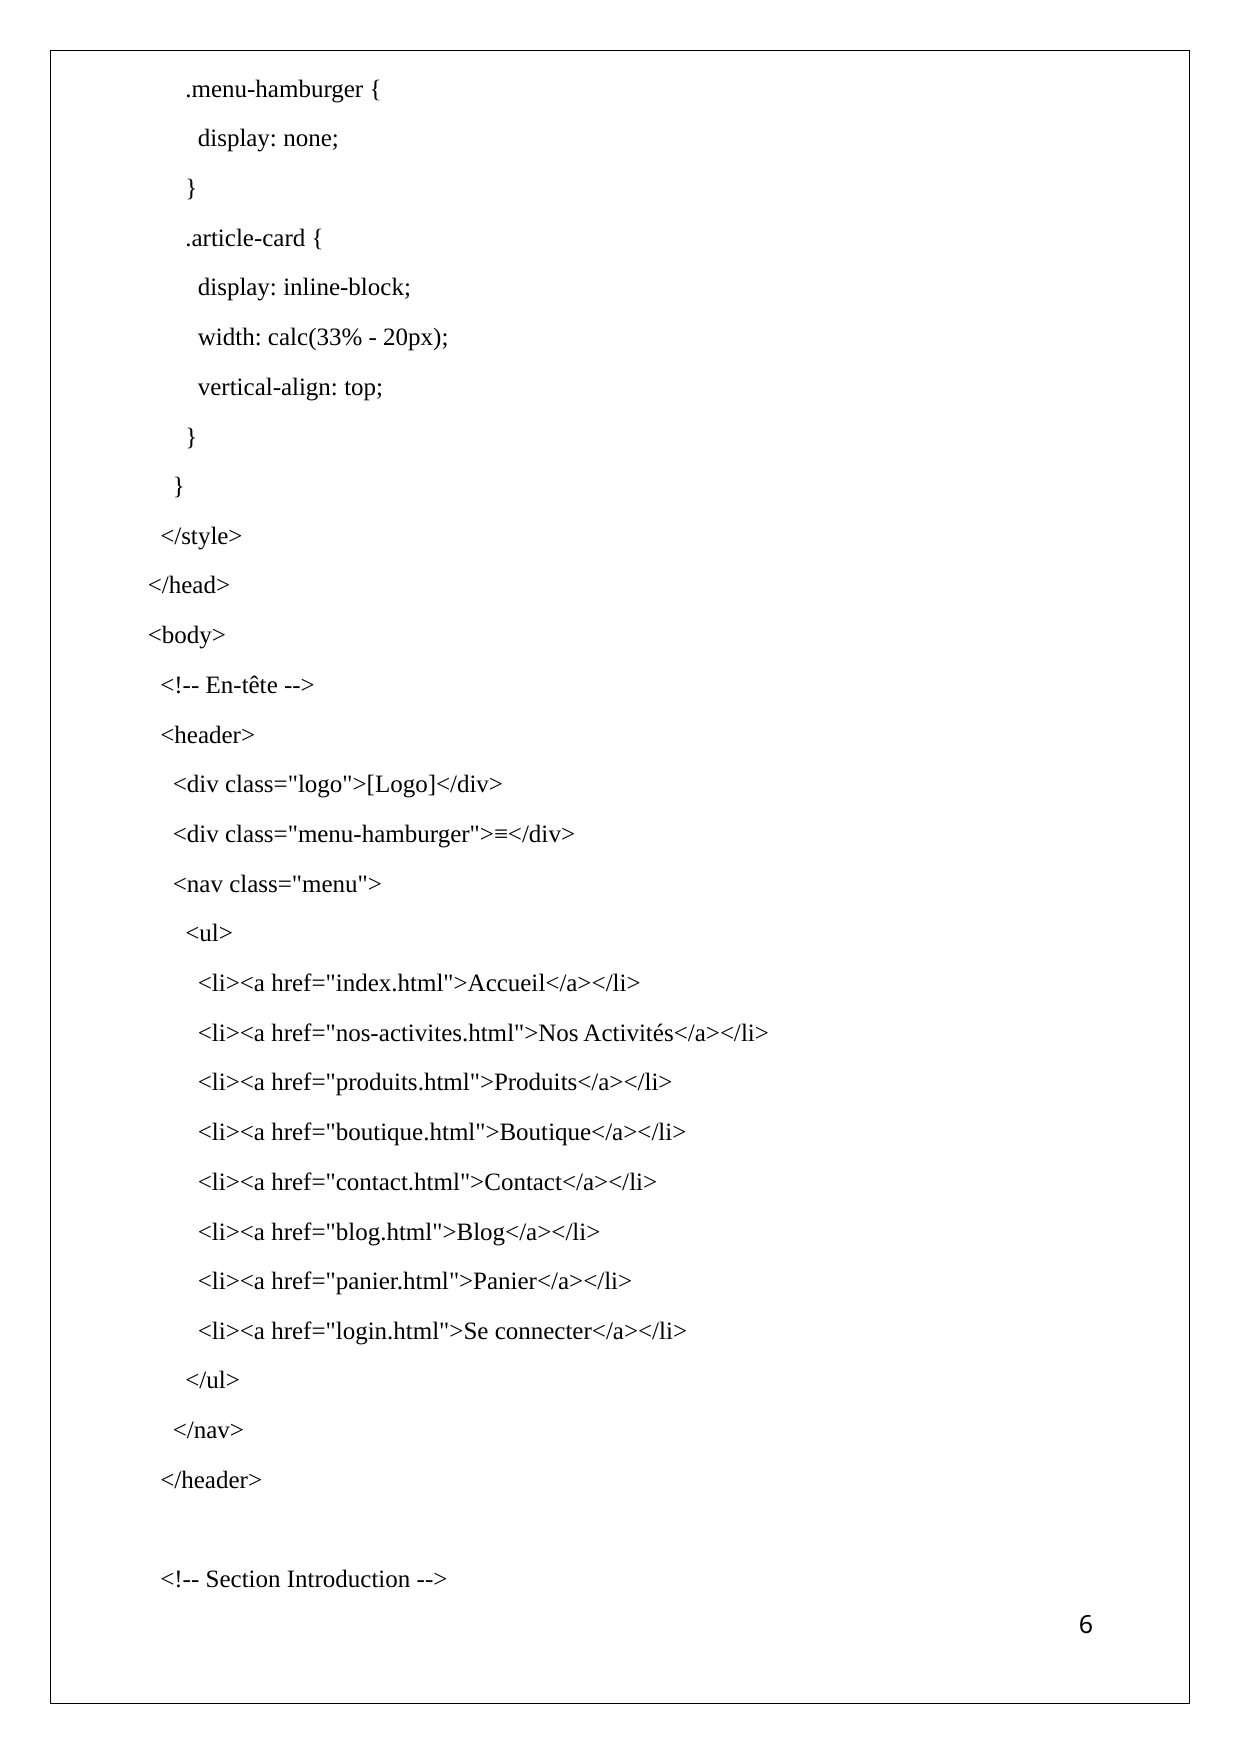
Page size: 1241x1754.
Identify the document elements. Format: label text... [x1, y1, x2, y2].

text <li><a href="contact.html">Contact</a></li> [148, 1167, 1093, 1196]
text <li><a href="blog.html">Blog</a></li> [148, 1217, 1093, 1245]
text <!-- En-tête --> [148, 670, 1093, 699]
text <ul> [148, 918, 1093, 947]
text <!-- Section Introduction --> [148, 1564, 1093, 1593]
text display: none; [148, 123, 1093, 152]
text </header> [148, 1465, 1093, 1494]
text <li><a href="index.html">Accueil</a></li> [148, 968, 1093, 997]
text .menu-hamburger { [148, 74, 1093, 102]
text <li><a href="nos-activites.html">Nos Activités</a></li> [148, 1018, 1093, 1047]
text vertical-align: top; [148, 372, 1093, 401]
text <li><a href="panier.html">Panier</a></li> [148, 1266, 1093, 1295]
text .article-card { [148, 223, 1093, 252]
text } [148, 471, 1093, 500]
text <div class="menu-hamburger">≡</div> [148, 819, 1093, 848]
text </head> [148, 571, 1093, 599]
text </style> [148, 521, 1093, 550]
text <li><a href="boutique.html">Boutique</a></li> [148, 1117, 1093, 1146]
text width: calc(33% - 20px); [148, 322, 1093, 351]
text </nav> [148, 1415, 1093, 1444]
text <nav class="menu"> [148, 869, 1093, 897]
text <li><a href="login.html">Se connecter</a></li> [148, 1316, 1093, 1345]
text </ul> [148, 1366, 1093, 1394]
text <div class="logo">[Logo]</div> [148, 769, 1093, 798]
text <li><a href="produits.html">Produits</a></li> [148, 1067, 1093, 1096]
text <header> [148, 720, 1093, 748]
text } [148, 173, 1093, 202]
text display: inline-block; [148, 272, 1093, 301]
text <body> [148, 620, 1093, 649]
text } [148, 422, 1093, 450]
